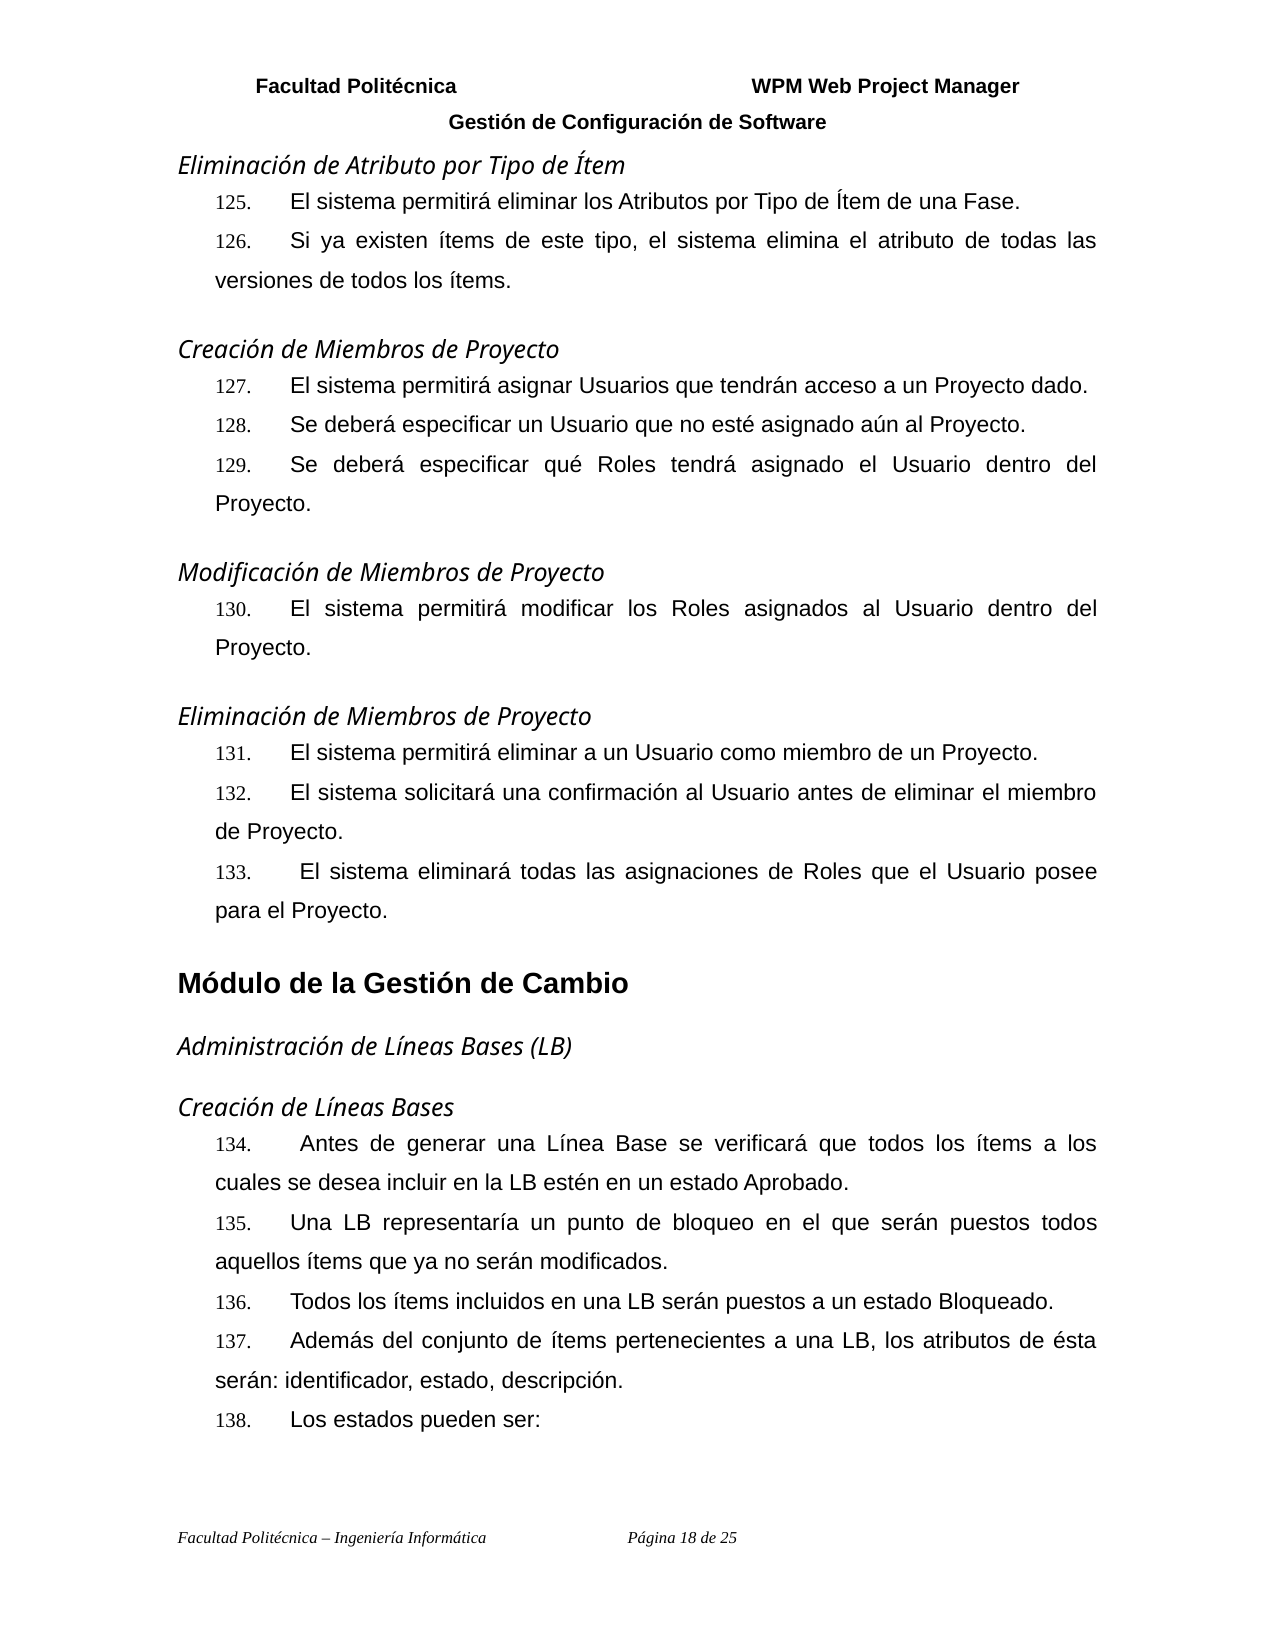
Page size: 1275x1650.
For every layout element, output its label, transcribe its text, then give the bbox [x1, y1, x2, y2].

list Los estados pueden ser: [215, 1406, 1098, 1432]
list El sistema permitirá asignar Usuarios que tendrán acceso a un Proyecto dado. [215, 372, 1098, 398]
list El sistema permitirá eliminar los Atributos por Tipo de Ítem de una Fase. [215, 188, 1098, 214]
text Modificación de Miembros de Proyecto [177, 554, 1098, 589]
list Antes de generar una Línea Base se verificará que todos los ítems a los cuales se desea incluir en la LB estén en un estado Aprobado. [215, 1130, 1098, 1196]
text Creación de Líneas Bases [177, 1089, 1098, 1123]
list Además del conjunto de ítems pertenecientes a una LB, los atributos de ésta serán: identificador, estado, descripción. [215, 1327, 1098, 1393]
text Eliminación de Atributo por Tipo de Ítem [177, 148, 1098, 182]
list Se deberá especificar un Usuario que no esté asignado aún al Proyecto. [215, 411, 1098, 437]
list Todos los ítems incluidos en una LB serán puestos a un estado Bloqueado. [215, 1288, 1098, 1314]
list El sistema permitirá eliminar a un Usuario como miembro de un Proyecto. [215, 739, 1098, 766]
list El sistema permitirá modificar los Roles asignados al Usuario dentro del Proyecto. [215, 595, 1098, 661]
text Módulo de la Gestión de Cambio [177, 966, 1098, 999]
text Administración de Líneas Bases (LB) [177, 1028, 1098, 1062]
list Se deberá especificar qué Roles tendrá asignado el Usuario dentro del Proyecto. [215, 451, 1098, 516]
text Eliminación de Miembros de Proyecto [177, 699, 1098, 733]
list Una LB representaría un punto de bloqueo en el que serán puestos todos aquellos ítems que ya no serán modificados. [215, 1209, 1098, 1274]
list Si ya existen ítems de este tipo, el sistema elimina el atributo de todas las versiones de todos los ítems. [215, 227, 1098, 293]
list El sistema eliminará todas las asignaciones de Roles que el Usuario posee para el Proyecto. [215, 858, 1098, 923]
list El sistema solicitará una confirmación al Usuario antes de eliminar el miembro de Proyecto. [215, 779, 1098, 844]
text Creación de Miembros de Proyecto [177, 331, 1098, 365]
